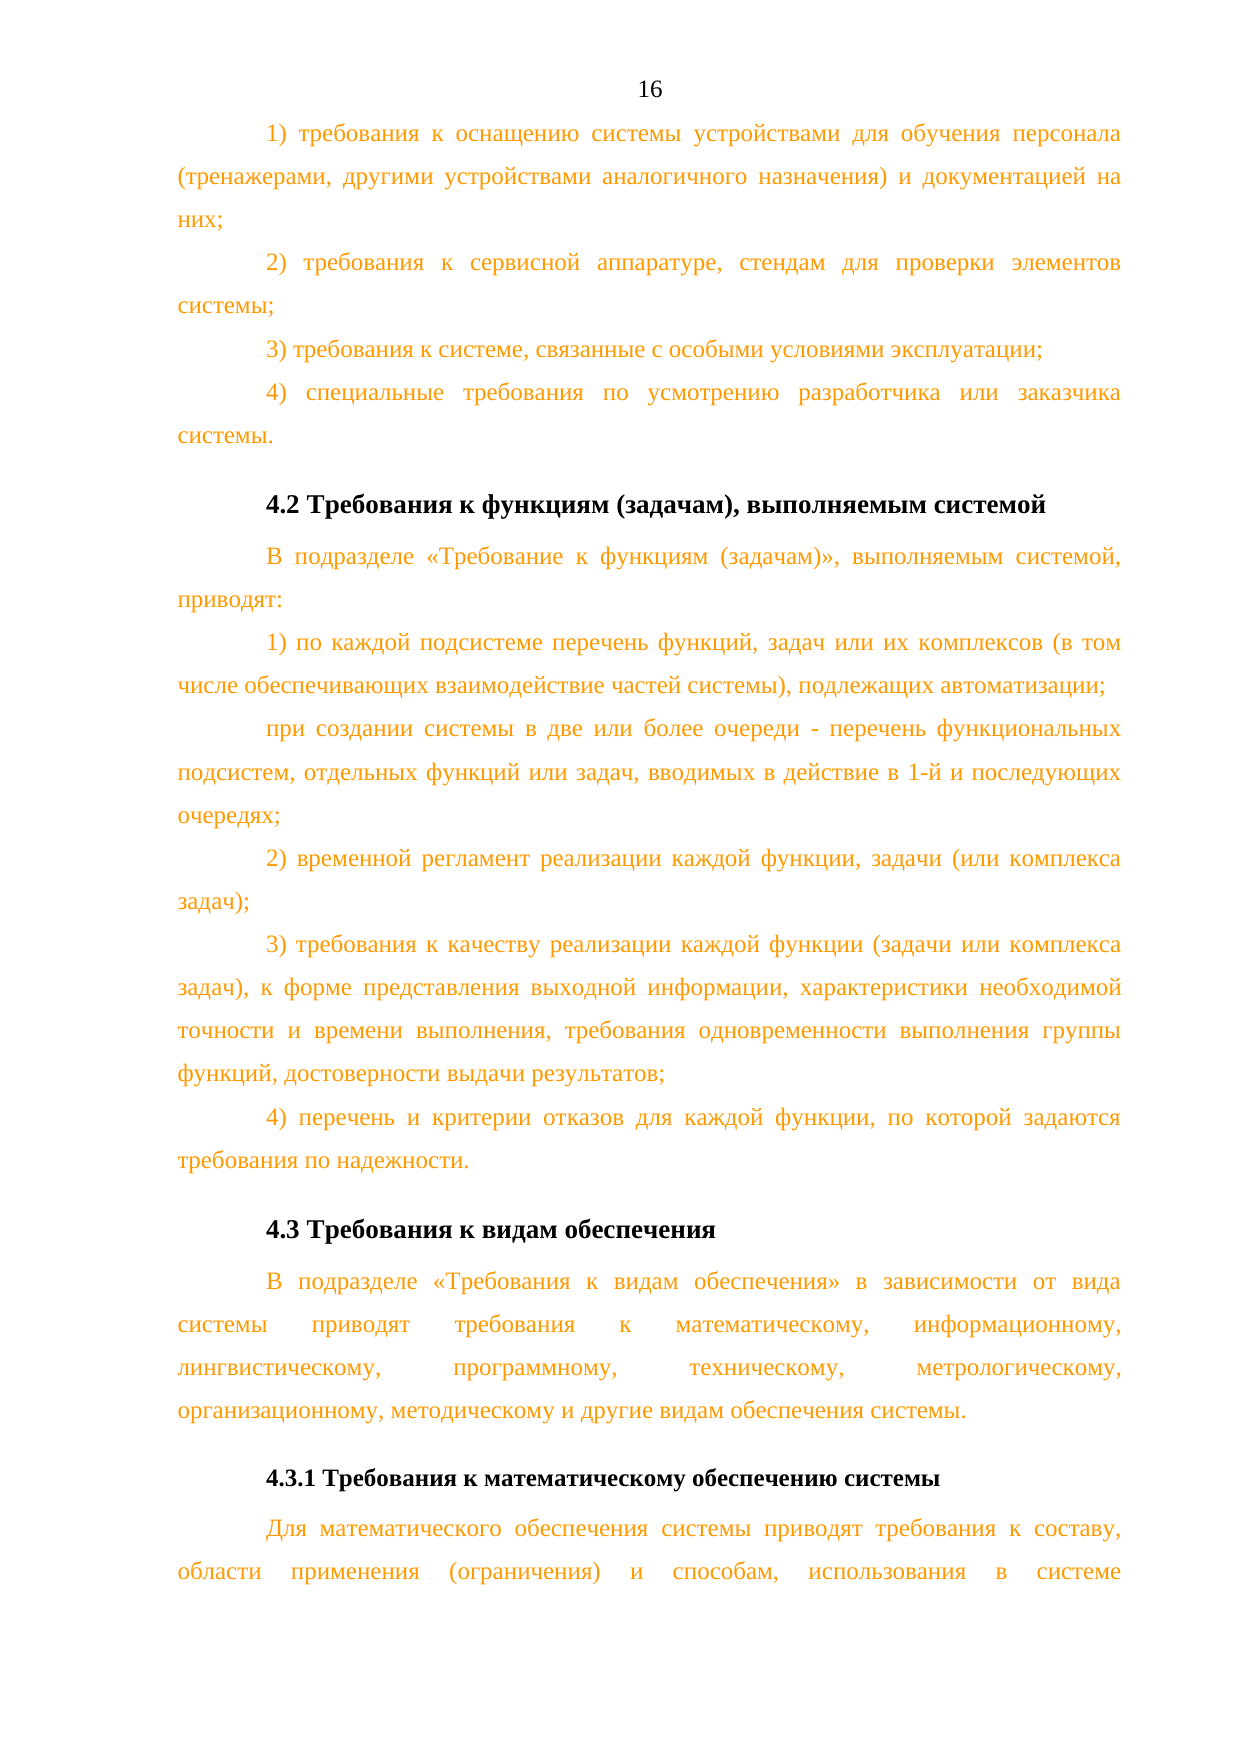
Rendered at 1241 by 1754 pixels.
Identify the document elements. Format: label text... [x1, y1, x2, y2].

text 3) требования к качеству реализации каждой функции (задачи или комплекса задач), к форме представления выходной информации, характеристики необходимой точности и времени выполнения, требования одновременности выполнения группы функций, достоверности выдачи результатов; [177, 929, 1122, 1087]
text 2) требования к сервисной аппаратуре, стендам для проверки элементов системы; [177, 247, 1122, 319]
text 1) требования к оснащению системы устройствами для обучения персонала (тренажерами, другими устройствами аналогичного назначения) и документацией на них; [177, 118, 1122, 233]
text 4) перечень и критерии отказов для каждой функции, по которой задаются требования по надежности. [177, 1102, 1122, 1173]
subtitle Требования к видам обеспечения [266, 1213, 1122, 1244]
text при создании системы в две или более очереди - перечень функциональных подсистем, отдельных функций или задач, вводимых в действие в 1-й и последующих очередях; [177, 713, 1122, 828]
text Для математического обеспечения системы приводят требования к составу, области применения (ограничения) и способам, использования в системе [177, 1513, 1122, 1584]
text 2) временной регламент реализации каждой функции, задачи (или комплекса задач); [177, 843, 1122, 915]
text 1) по каждой подсистеме перечень функций, задач или их комплексов (в том числе обеспечивающих взаимодействие частей системы), подлежащих автоматизации; [177, 627, 1122, 699]
subtitle Требования к математическому обеспечению системы [266, 1463, 1122, 1492]
text В подразделе «Требование к функциям (задачам)», выполняемым системой, приводят: [177, 541, 1122, 613]
text В подразделе «Требования к видам обеспечения» в зависимости от вида системы приводят требования к математическому, информационному, лингвистическому, программному, техническому, метрологическому, организационному, методическому и другие видам обеспечения системы. [177, 1266, 1122, 1424]
text 4) специальные требования по усмотрению разработчика или заказчика системы. [177, 377, 1122, 449]
subtitle Требования к функциям (задачам), выполняемым системой [266, 488, 1122, 519]
text 3) требования к системе, связанные с особыми условиями эксплуатации; [177, 334, 1122, 362]
